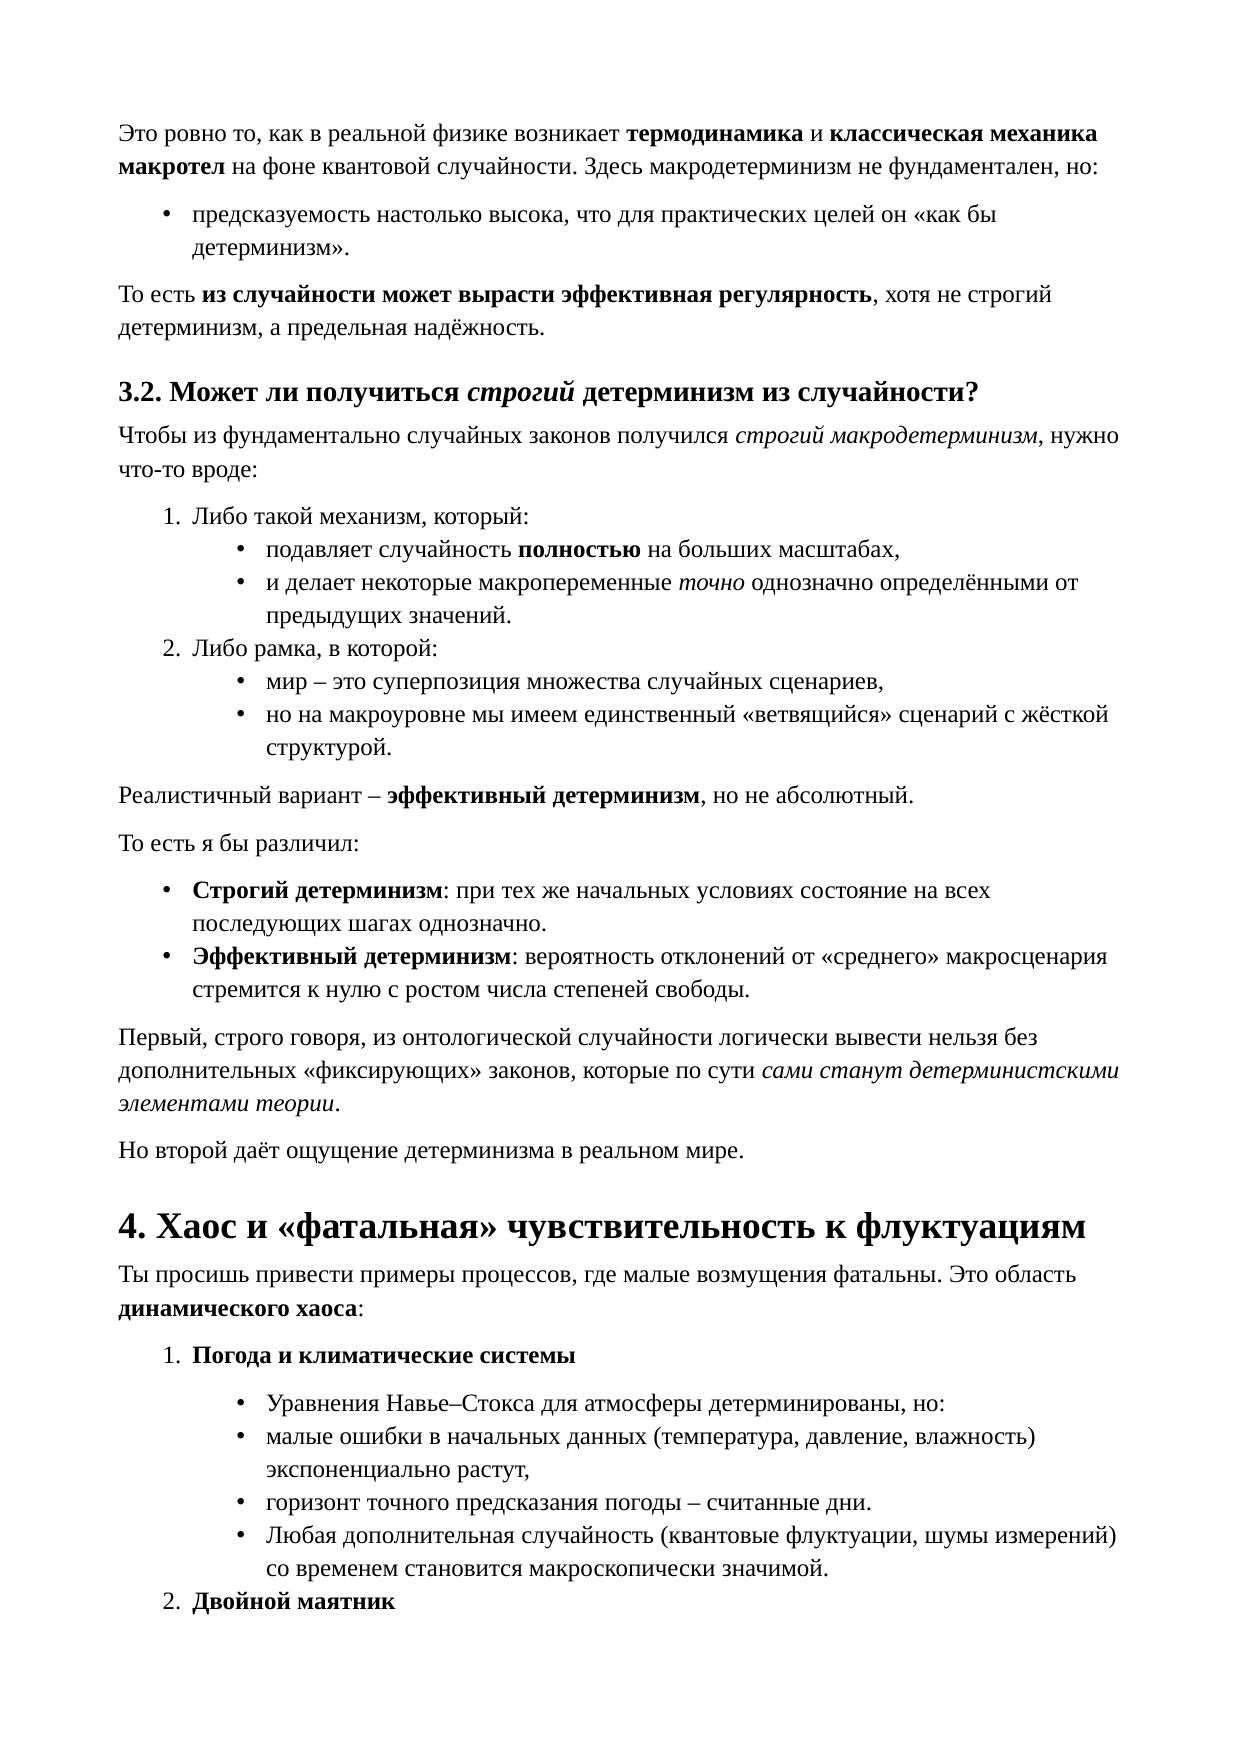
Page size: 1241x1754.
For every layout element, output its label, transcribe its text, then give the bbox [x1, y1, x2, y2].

list горизонт точного предсказания погоды – считанные дни. [236, 1487, 1122, 1516]
list подавляет случайность полностью на больших масштабах, [236, 534, 1122, 563]
list Строгий детерминизм: при тех же начальных условиях состояние на всех последующих шагах однозначно. [162, 875, 1122, 937]
list и делает некоторые макропеременные точно однозначно определёнными от предыдущих значений. [236, 567, 1122, 629]
list Эффективный детерминизм: вероятность отклонений от «среднего» макросценария стремится к нулю с ростом числа степеней свободы. [162, 941, 1122, 1003]
list малые ошибки в начальных данных (температура, давление, влажность) экспоненциально растут, [236, 1421, 1122, 1483]
list Любая дополнительная случайность (квантовые флуктуации, шумы измерений) со временем становится макроскопически значимой. [236, 1520, 1122, 1582]
text Ты просишь привести примеры процессов, где малые возмущения фатальны. Это область динамического хаоса: [118, 1259, 1122, 1321]
list Либо рамка, в которой: [162, 633, 1122, 662]
text Чтобы из фундаментально случайных законов получился строгий макродетерминизм, нужно что-то вроде: [118, 421, 1122, 482]
text Это ровно то, как в реальной физике возникает термодинамика и классическая механика макротел на фоне квантовой случайности. Здесь макродетерминизм не фундаментален, но: [118, 118, 1122, 180]
list но на макроуровне мы имеем единственный «ветвящийся» сценарий с жёсткой структурой. [236, 699, 1122, 761]
text То есть из случайности может вырасти эффективная регулярность, хотя не строгий детерминизм, а предельная надёжность. [118, 279, 1122, 341]
subtitle 4. Хаос и «фатальная» чувствительность к флуктуациям [118, 1204, 1122, 1247]
text Но второй даёт ощущение детерминизма в реальном мире. [118, 1136, 1122, 1164]
list Либо такой механизм, который: [162, 501, 1122, 530]
text Первый, строго говоря, из онтологической случайности логически вывести нельзя без дополнительных «фиксирующих» законов, которые по сути сами станут детерминистскими элементами теории. [118, 1022, 1122, 1117]
list Погода и климатические системы [162, 1340, 1122, 1369]
list предсказуемость настолько высока, что для практических целей он «как бы детерминизм». [162, 199, 1122, 261]
list Уравнения Навье–Стокса для атмосферы детерминированы, но: [236, 1388, 1122, 1417]
list мир – это суперпозиция множества случайных сценариев, [236, 666, 1122, 695]
text Реалистичный вариант – эффективный детерминизм, но не абсолютный. [118, 780, 1122, 809]
list Двойной маятник [162, 1586, 1122, 1615]
text То есть я бы различил: [118, 828, 1122, 856]
subtitle 3.2. Может ли получиться строгий детерминизм из случайности? [118, 374, 1122, 408]
